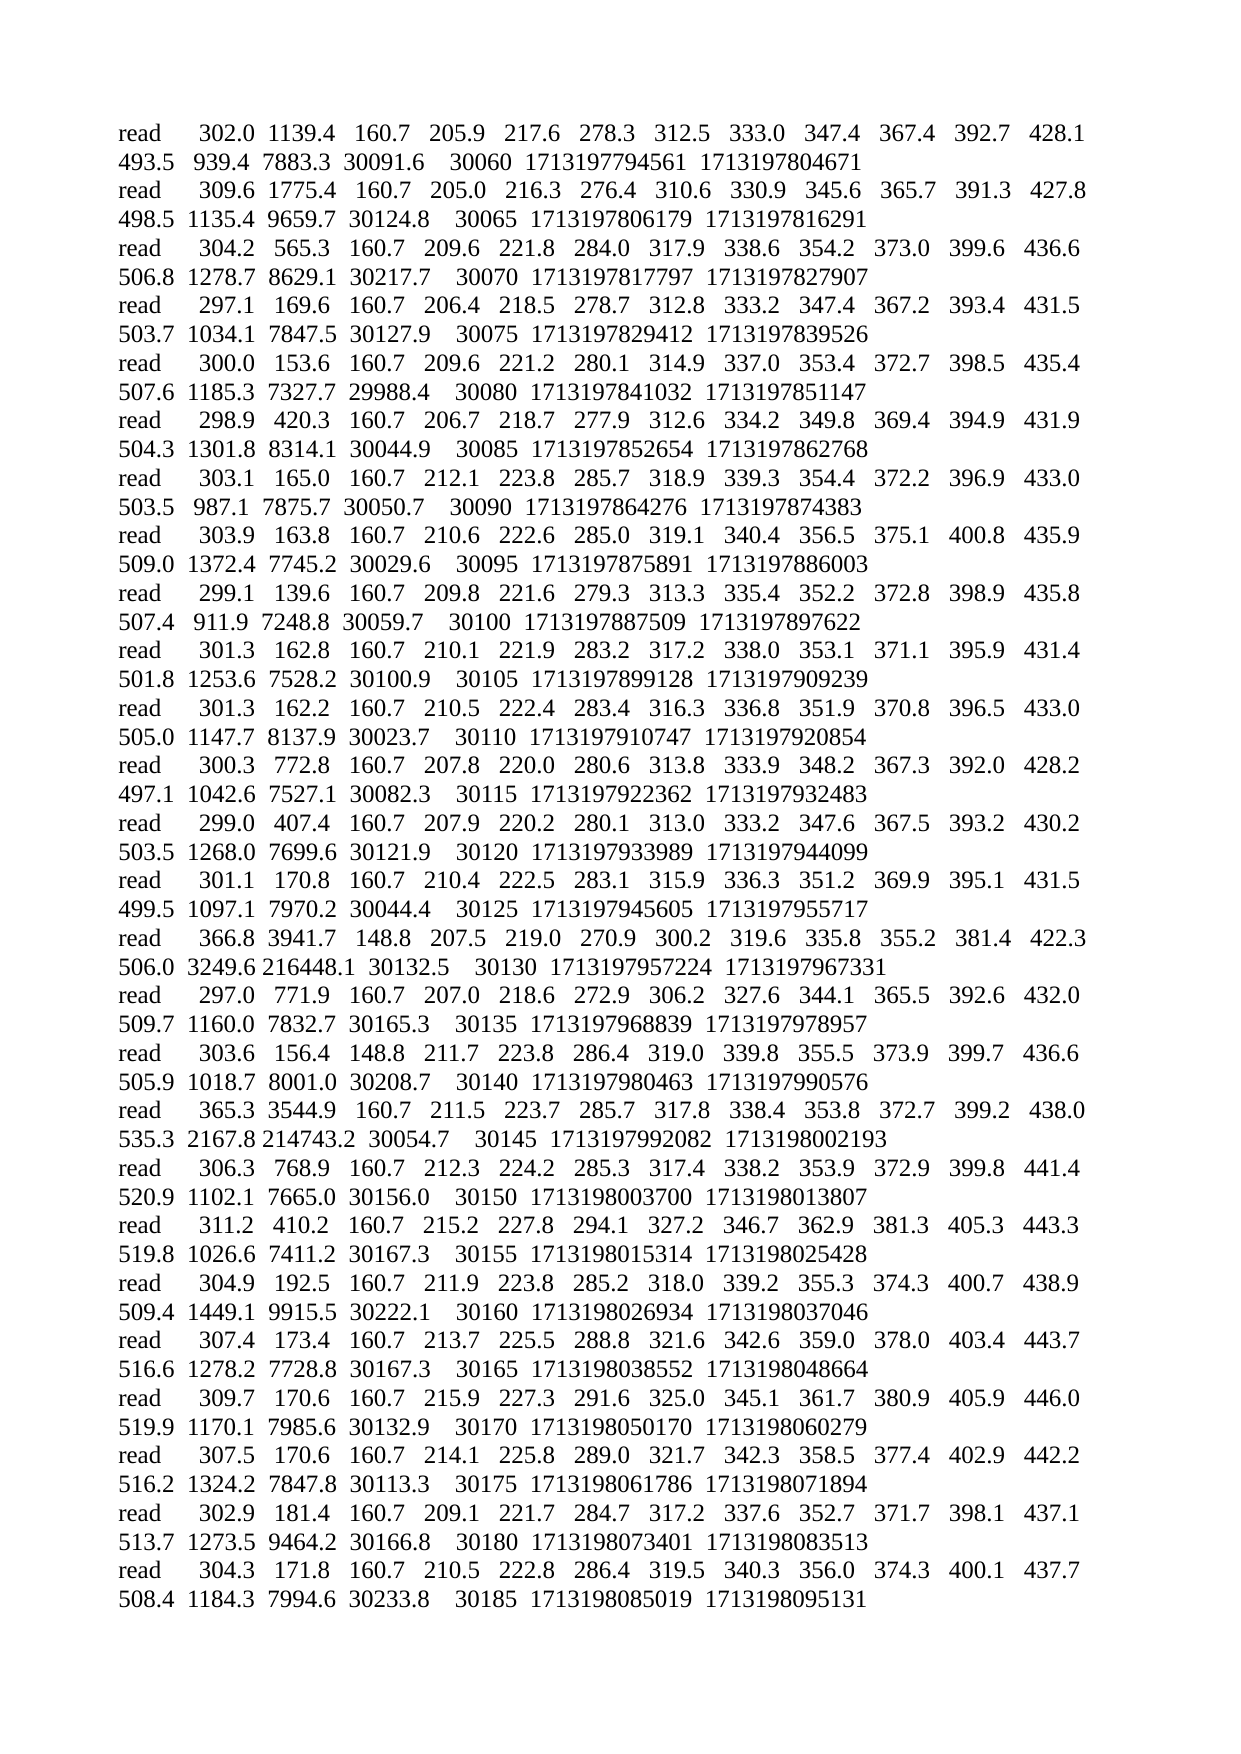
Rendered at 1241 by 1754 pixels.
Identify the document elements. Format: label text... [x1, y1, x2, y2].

text read 307.5 170.6 160.7 214.1 225.8 289.0 321.7 342.3 358.5 377.4 402.9 442.2 516.2 1324.2 7847.8 30113.3 30175 1713198061786 1713198071894 [118, 1441, 1122, 1498]
text read 303.9 163.8 160.7 210.6 222.6 285.0 319.1 340.4 356.5 375.1 400.8 435.9 509.0 1372.4 7745.2 30029.6 30095 1713197875891 1713197886003 [118, 521, 1122, 578]
text read 303.1 165.0 160.7 212.1 223.8 285.7 318.9 339.3 354.4 372.2 396.9 433.0 503.5 987.1 7875.7 30050.7 30090 1713197864276 1713197874383 [118, 463, 1122, 521]
text read 300.3 772.8 160.7 207.8 220.0 280.6 313.8 333.9 348.2 367.3 392.0 428.2 497.1 1042.6 7527.1 30082.3 30115 1713197922362 1713197932483 [118, 751, 1122, 808]
text read 365.3 3544.9 160.7 211.5 223.7 285.7 317.8 338.4 353.8 372.7 399.2 438.0 535.3 2167.8 214743.2 30054.7 30145 1713197992082 1713198002193 [118, 1096, 1122, 1153]
text read 298.9 420.3 160.7 206.7 218.7 277.9 312.6 334.2 349.8 369.4 394.9 431.9 504.3 1301.8 8314.1 30044.9 30085 1713197852654 1713197862768 [118, 406, 1122, 463]
text read 299.0 407.4 160.7 207.9 220.2 280.1 313.0 333.2 347.6 367.5 393.2 430.2 503.5 1268.0 7699.6 30121.9 30120 1713197933989 1713197944099 [118, 808, 1122, 866]
text read 297.0 771.9 160.7 207.0 218.6 272.9 306.2 327.6 344.1 365.5 392.6 432.0 509.7 1160.0 7832.7 30165.3 30135 1713197968839 1713197978957 [118, 981, 1122, 1038]
text read 303.6 156.4 148.8 211.7 223.8 286.4 319.0 339.8 355.5 373.9 399.7 436.6 505.9 1018.7 8001.0 30208.7 30140 1713197980463 1713197990576 [118, 1038, 1122, 1096]
text read 304.9 192.5 160.7 211.9 223.8 285.2 318.0 339.2 355.3 374.3 400.7 438.9 509.4 1449.1 9915.5 30222.1 30160 1713198026934 1713198037046 [118, 1268, 1122, 1326]
text read 299.1 139.6 160.7 209.8 221.6 279.3 313.3 335.4 352.2 372.8 398.9 435.8 507.4 911.9 7248.8 30059.7 30100 1713197887509 1713197897622 [118, 578, 1122, 636]
text read 366.8 3941.7 148.8 207.5 219.0 270.9 300.2 319.6 335.8 355.2 381.4 422.3 506.0 3249.6 216448.1 30132.5 30130 1713197957224 1713197967331 [118, 923, 1122, 981]
text read 307.4 173.4 160.7 213.7 225.5 288.8 321.6 342.6 359.0 378.0 403.4 443.7 516.6 1278.2 7728.8 30167.3 30165 1713198038552 1713198048664 [118, 1326, 1122, 1383]
text read 300.0 153.6 160.7 209.6 221.2 280.1 314.9 337.0 353.4 372.7 398.5 435.4 507.6 1185.3 7327.7 29988.4 30080 1713197841032 1713197851147 [118, 348, 1122, 406]
text read 302.0 1139.4 160.7 205.9 217.6 278.3 312.5 333.0 347.4 367.4 392.7 428.1 493.5 939.4 7883.3 30091.6 30060 1713197794561 1713197804671 [118, 118, 1122, 176]
text read 297.1 169.6 160.7 206.4 218.5 278.7 312.8 333.2 347.4 367.2 393.4 431.5 503.7 1034.1 7847.5 30127.9 30075 1713197829412 1713197839526 [118, 291, 1122, 348]
text read 309.7 170.6 160.7 215.9 227.3 291.6 325.0 345.1 361.7 380.9 405.9 446.0 519.9 1170.1 7985.6 30132.9 30170 1713198050170 1713198060279 [118, 1383, 1122, 1441]
text read 304.3 171.8 160.7 210.5 222.8 286.4 319.5 340.3 356.0 374.3 400.1 437.7 508.4 1184.3 7994.6 30233.8 30185 1713198085019 1713198095131 [118, 1556, 1122, 1613]
text read 306.3 768.9 160.7 212.3 224.2 285.3 317.4 338.2 353.9 372.9 399.8 441.4 520.9 1102.1 7665.0 30156.0 30150 1713198003700 1713198013807 [118, 1153, 1122, 1211]
text read 301.3 162.8 160.7 210.1 221.9 283.2 317.2 338.0 353.1 371.1 395.9 431.4 501.8 1253.6 7528.2 30100.9 30105 1713197899128 1713197909239 [118, 636, 1122, 693]
text read 311.2 410.2 160.7 215.2 227.8 294.1 327.2 346.7 362.9 381.3 405.3 443.3 519.8 1026.6 7411.2 30167.3 30155 1713198015314 1713198025428 [118, 1211, 1122, 1268]
text read 309.6 1775.4 160.7 205.0 216.3 276.4 310.6 330.9 345.6 365.7 391.3 427.8 498.5 1135.4 9659.7 30124.8 30065 1713197806179 1713197816291 [118, 176, 1122, 233]
text read 302.9 181.4 160.7 209.1 221.7 284.7 317.2 337.6 352.7 371.7 398.1 437.1 513.7 1273.5 9464.2 30166.8 30180 1713198073401 1713198083513 [118, 1498, 1122, 1556]
text read 304.2 565.3 160.7 209.6 221.8 284.0 317.9 338.6 354.2 373.0 399.6 436.6 506.8 1278.7 8629.1 30217.7 30070 1713197817797 1713197827907 [118, 233, 1122, 291]
text read 301.3 162.2 160.7 210.5 222.4 283.4 316.3 336.8 351.9 370.8 396.5 433.0 505.0 1147.7 8137.9 30023.7 30110 1713197910747 1713197920854 [118, 693, 1122, 751]
text read 301.1 170.8 160.7 210.4 222.5 283.1 315.9 336.3 351.2 369.9 395.1 431.5 499.5 1097.1 7970.2 30044.4 30125 1713197945605 1713197955717 [118, 866, 1122, 923]
